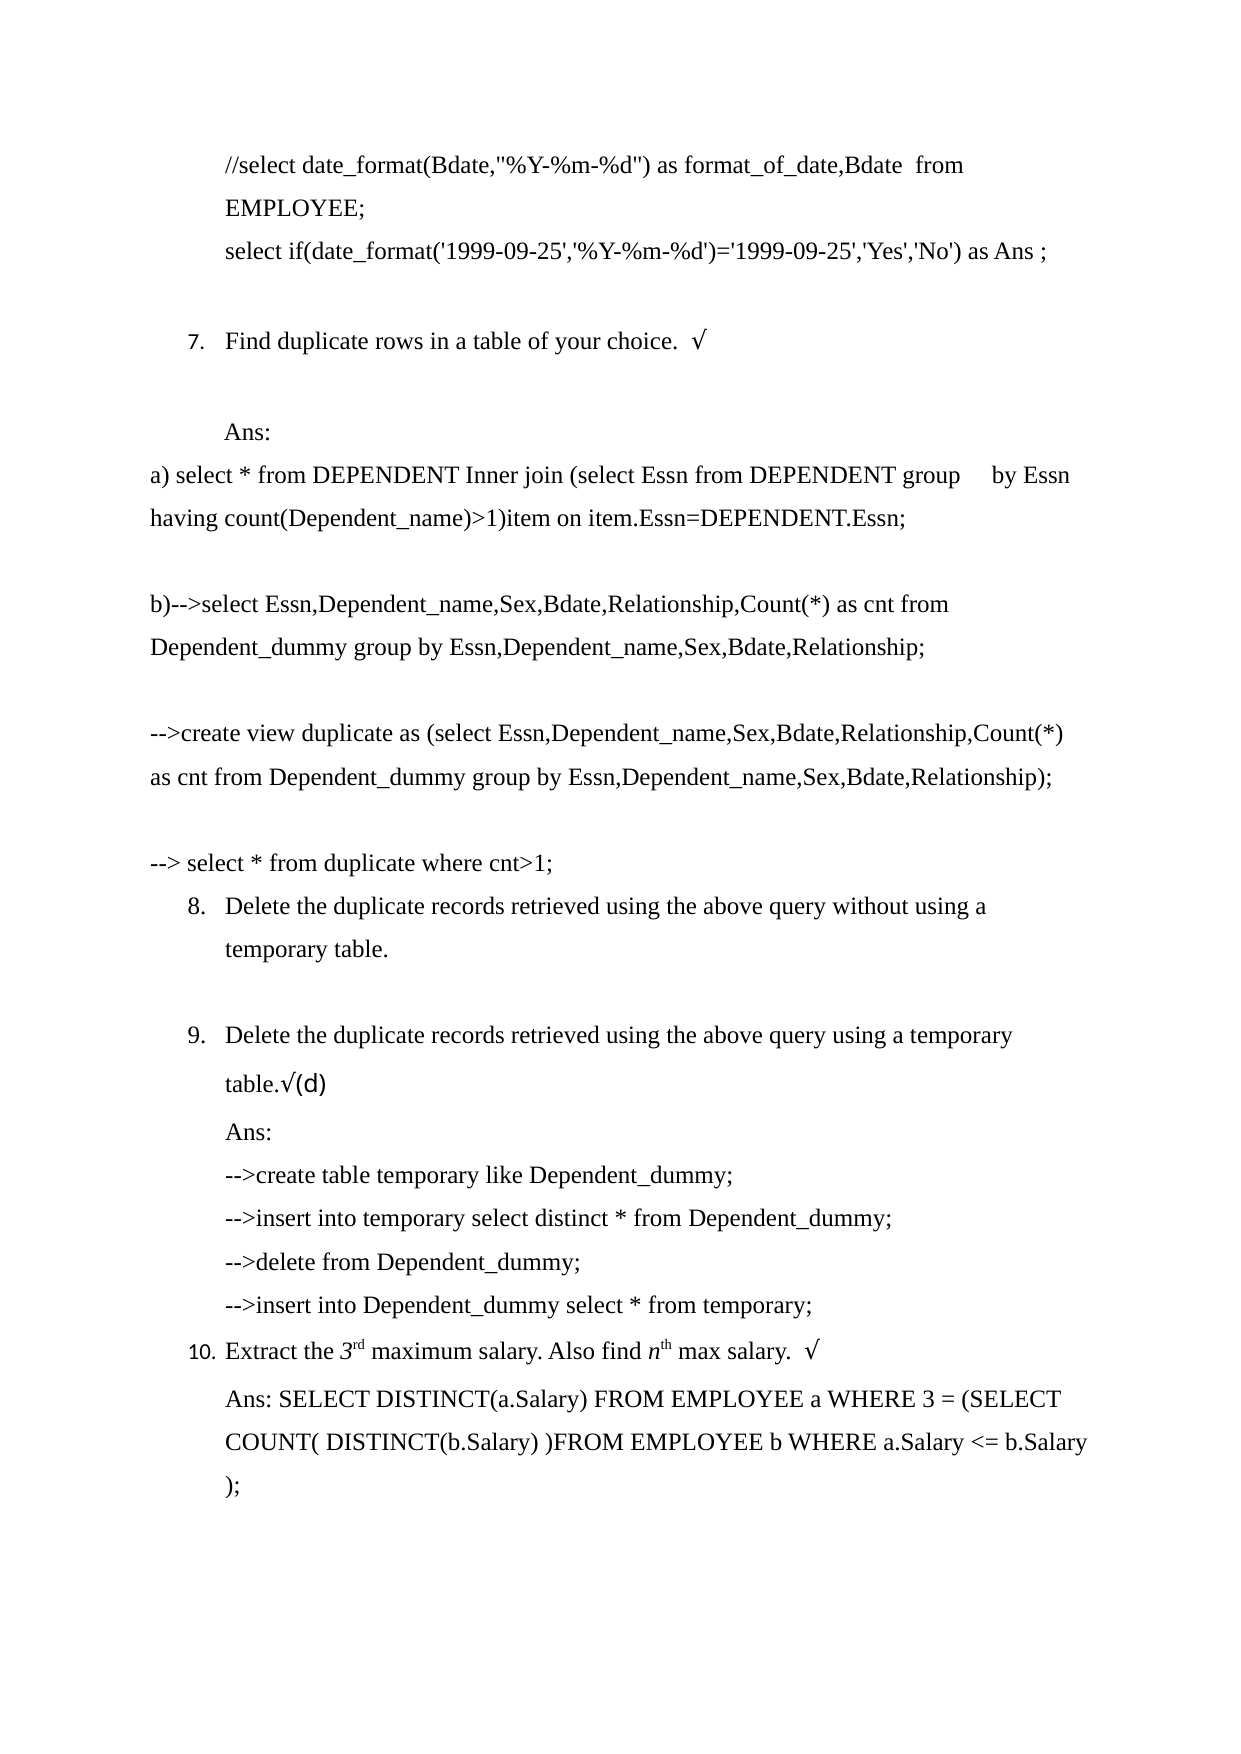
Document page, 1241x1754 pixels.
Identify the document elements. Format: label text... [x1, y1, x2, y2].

list --> select * from duplicate where cnt>1; [150, 848, 1090, 877]
list Ans: SELECT DISTINCT(a.Salary) FROM EMPLOYEE a WHERE 3 = (SELECT COUNT( DISTINCT(b.Salary) )FROM EMPLOYEE b WHERE a.Salary <= b.Salary ); [225, 1384, 1090, 1499]
list a) select * from DEPENDENT Inner join (select Essn from DEPENDENT group by Essn having count(Dependent_name)>1)item on item.Essn=DEPENDENT.Essn; [150, 460, 1090, 532]
list select if(date_format('1999-09-25','%Y-%m-%d')='1999-09-25','Yes','No') as Ans ; [225, 236, 1090, 265]
list -->create view duplicate as (select Essn,Dependent_name,Sex,Bdate,Relationship,Count(*) as cnt from Dependent_dummy group by Essn,Dependent_name,Sex,Bdate,Relationship); [150, 718, 1090, 790]
list Delete the duplicate records retrieved using the above query using a temporary table.√(d) [187, 1020, 1090, 1100]
list -->insert into temporary select distinct * from Dependent_dummy; [225, 1203, 1090, 1232]
list -->create table temporary like Dependent_dummy; [225, 1160, 1090, 1189]
list -->insert into Dependent_dummy select * from temporary; [225, 1290, 1090, 1318]
list Find duplicate rows in a table of your choice. √ [187, 322, 1090, 357]
list Extract the 3rd maximum salary. Also find nth max salary. √ [187, 1333, 1090, 1367]
list Ans: [150, 417, 1090, 445]
list Delete the duplicate records retrieved using the above query without using a temporary table. [187, 891, 1090, 963]
list b)-->select Essn,Dependent_name,Sex,Bdate,Relationship,Count(*) as cnt from Dependent_dummy group by Essn,Dependent_name,Sex,Bdate,Relationship; [150, 589, 1090, 661]
list -->delete from Dependent_dummy; [225, 1247, 1090, 1275]
list Ans: [225, 1117, 1090, 1146]
list //select date_format(Bdate,"%Y-%m-%d") as format_of_date,Bdate from EMPLOYEE; [225, 150, 1090, 222]
